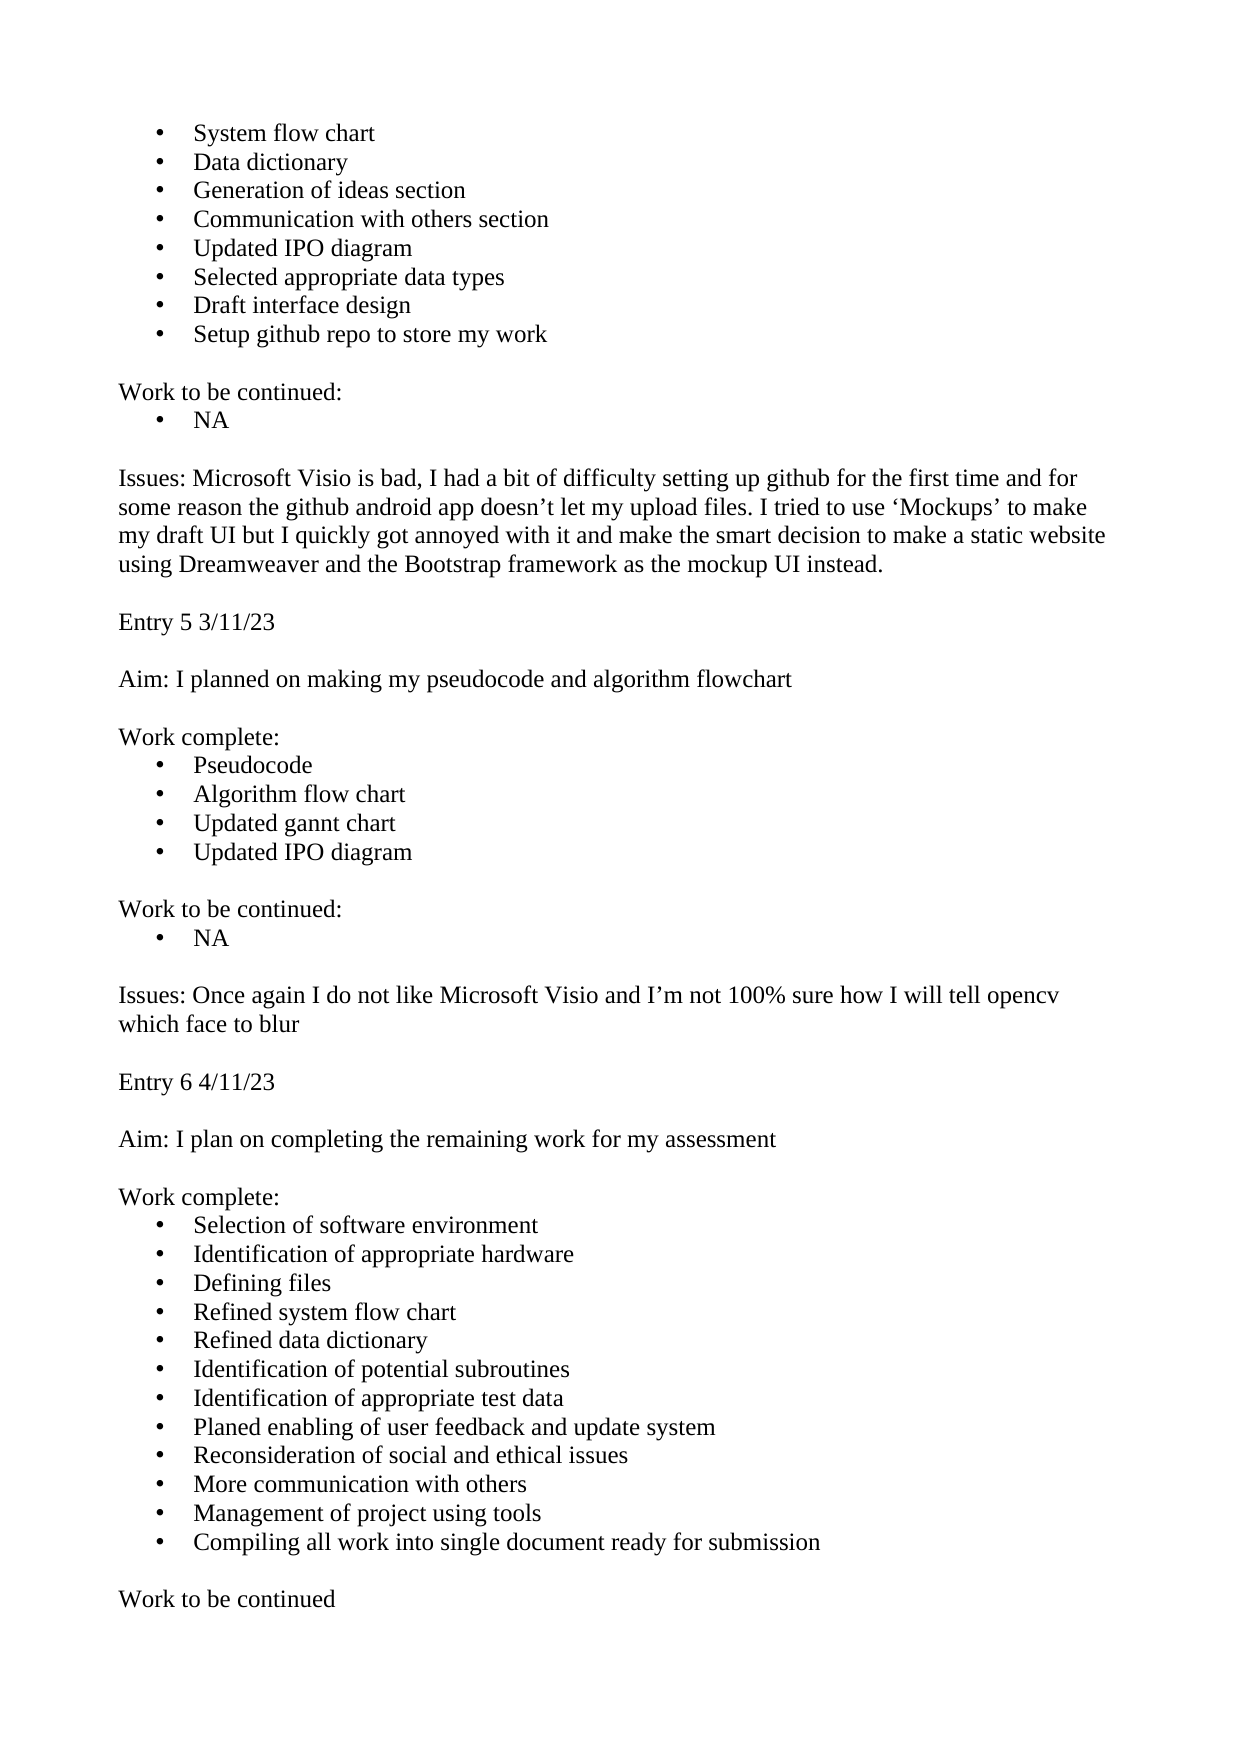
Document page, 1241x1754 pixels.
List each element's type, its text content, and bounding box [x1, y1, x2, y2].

text Entry 6 4/11/23 [118, 1067, 1122, 1096]
text Issues: Microsoft Visio is bad, I had a bit of difficulty setting up github for the first time and for some reason the github android app doesn’t let my upload files. I tried to use ‘Mockups’ to make my draft UI but I quickly got annoyed with it and make the smart decision to make a static website using Dreamweaver and the Bootstrap framework as the mockup UI instead. [118, 463, 1122, 578]
text Issues: Once again I do not like Microsoft Visio and I’m not 100% sure how I will tell opencv which face to blur [118, 981, 1122, 1038]
list NA [156, 923, 1122, 952]
text Aim: I plan on completing the remaining work for my assessment [118, 1124, 1122, 1153]
list Pseudocode [156, 751, 1122, 779]
list Identification of potential subroutines [156, 1354, 1122, 1383]
text Aim: I planned on making my pseudocode and algorithm flowchart [118, 664, 1122, 693]
list Management of project using tools [156, 1498, 1122, 1527]
text Work complete: [118, 722, 1122, 751]
list Refined system flow chart [156, 1297, 1122, 1326]
list More communication with others [156, 1469, 1122, 1498]
text Entry 5 3/11/23 [118, 607, 1122, 636]
list Generation of ideas section [156, 176, 1122, 204]
text Work complete: [118, 1182, 1122, 1211]
list Updated IPO diagram [156, 233, 1122, 262]
text Work to be continued: [118, 894, 1122, 923]
list Updated gannt chart [156, 808, 1122, 837]
list Communication with others section [156, 204, 1122, 233]
list Algorithm flow chart [156, 779, 1122, 808]
list Updated IPO diagram [156, 837, 1122, 866]
list Identification of appropriate test data [156, 1383, 1122, 1412]
list System flow chart [156, 118, 1122, 147]
list Setup github repo to store my work [156, 319, 1122, 348]
list Defining files [156, 1268, 1122, 1297]
list Identification of appropriate hardware [156, 1239, 1122, 1268]
list Selected appropriate data types [156, 262, 1122, 291]
list Refined data dictionary [156, 1326, 1122, 1354]
text Work to be continued [118, 1584, 1122, 1613]
list Planed enabling of user feedback and update system [156, 1412, 1122, 1441]
text Work to be continued: [118, 377, 1122, 406]
list NA [156, 406, 1122, 434]
list Compiling all work into single document ready for submission [156, 1527, 1122, 1556]
list Reconsideration of social and ethical issues [156, 1441, 1122, 1469]
list Selection of software environment [156, 1211, 1122, 1239]
list Data dictionary [156, 147, 1122, 176]
list Draft interface design [156, 291, 1122, 319]
